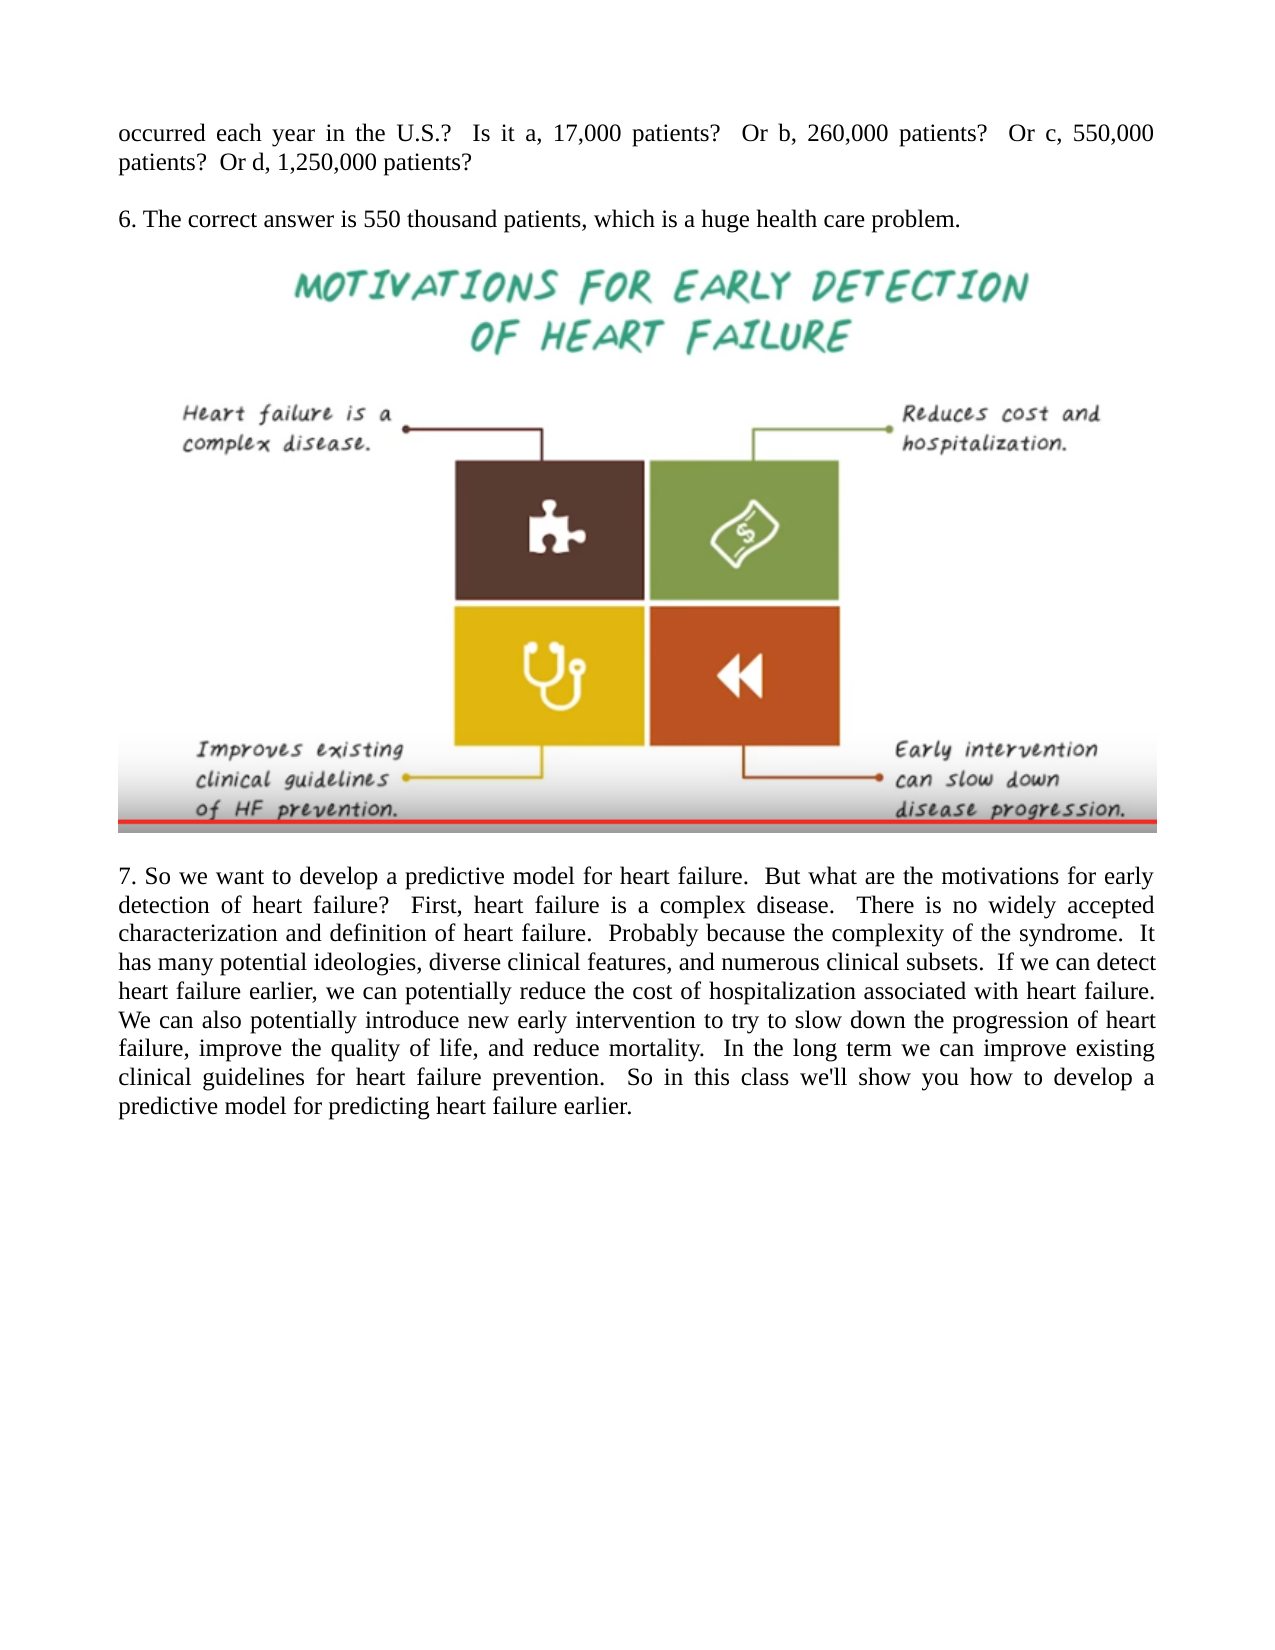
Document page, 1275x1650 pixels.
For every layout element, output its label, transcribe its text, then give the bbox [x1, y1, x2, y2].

text occurred each year in the U.S.? Is it a, 17,000 patients? Or b, 260,000 patients? Or c, 550,000 patients? Or d, 1,250,000 patients? [118, 118, 1157, 176]
picture [118, 261, 1157, 833]
text 6. The correct answer is 550 thousand patients, which is a huge health care problem. [118, 204, 1157, 233]
text 7. So we want to develop a predictive model for heart failure. But what are the motivations for early detection of heart failure? First, heart failure is a complex disease. There is no widely accepted characterization and definition of heart failure. Probably because the complexity of the syndrome. It has many potential ideologies, diverse clinical features, and numerous clinical subsets. If we can detect heart failure earlier, we can potentially reduce the cost of hospitalization associated with heart failure. We can also potentially introduce new early intervention to try to slow down the progression of heart failure, improve the quality of life, and reduce mortality. In the long term we can improve existing clinical guidelines for heart failure prevention. So in this class we'll show you how to develop a predictive model for predicting heart failure earlier. [118, 861, 1157, 1120]
